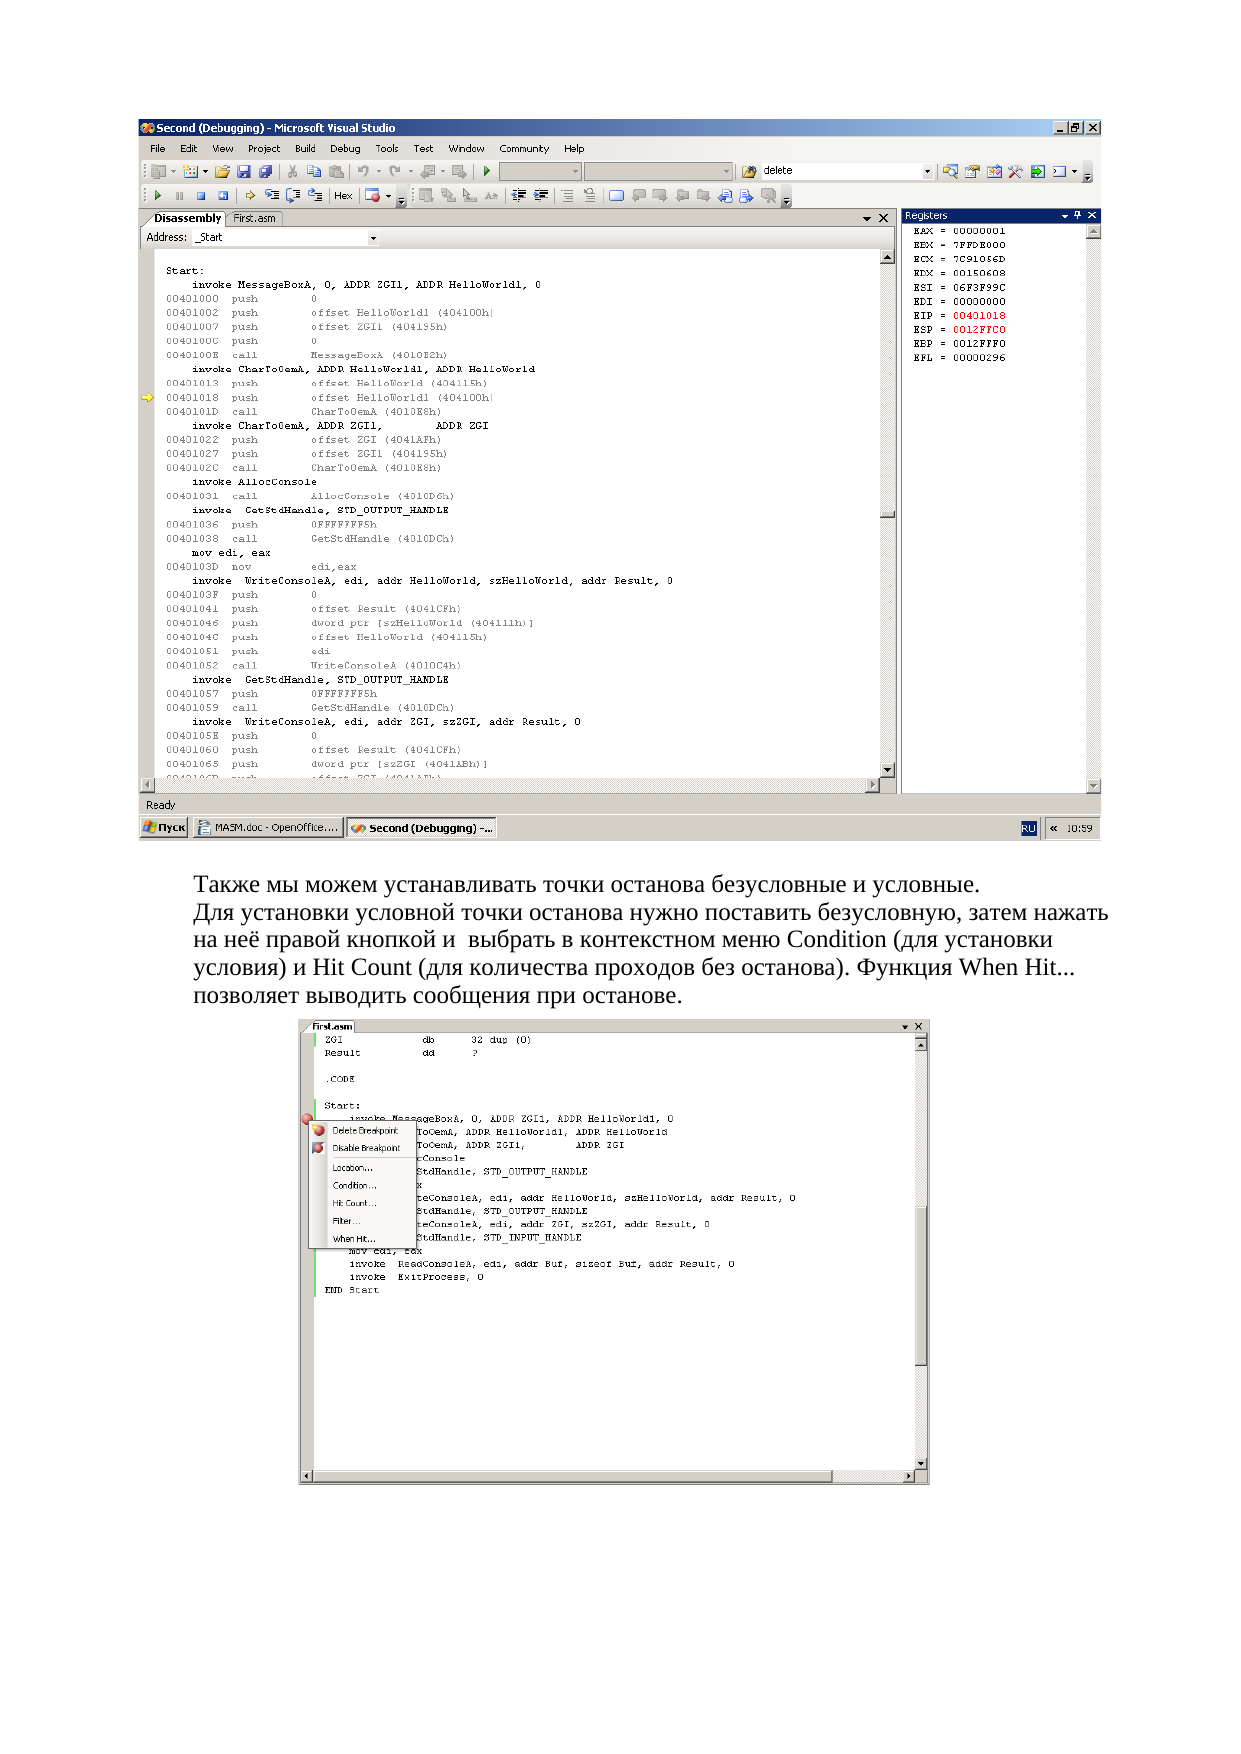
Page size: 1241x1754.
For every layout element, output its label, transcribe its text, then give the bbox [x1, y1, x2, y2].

picture [138, 119, 1102, 841]
text Для установки условной точки останова нужно поставить безусловную, затем нажать на неё правой кнопкой и выбрать в контекстном меню Condition (для установки условия) и Hit Count (для количества проходов без останова). Функция When Hit... позволяет выводить сообщения при останове. [193, 898, 1122, 1009]
text Также мы можем устанавливать точки останова безусловные и условные. [193, 870, 1122, 898]
